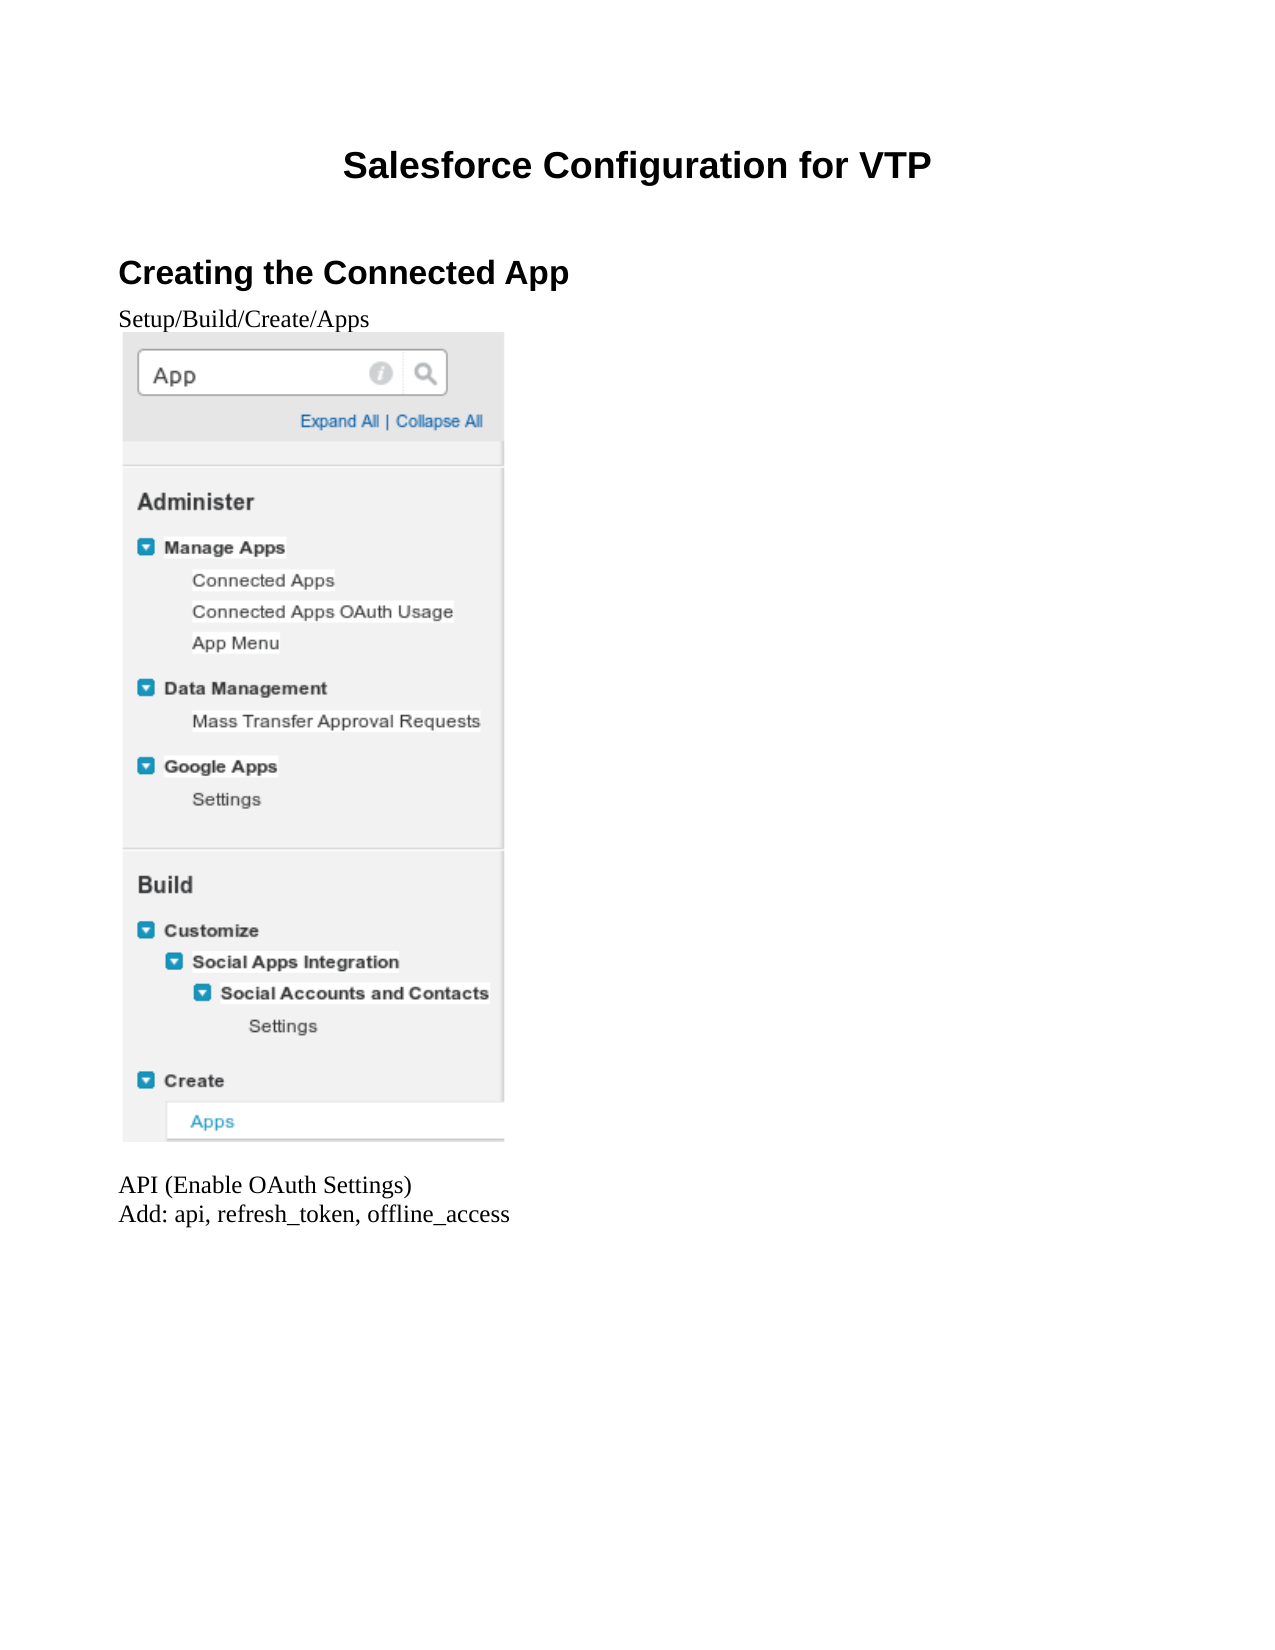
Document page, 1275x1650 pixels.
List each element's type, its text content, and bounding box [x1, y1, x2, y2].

text Setup/Build/Create/Apps [118, 304, 1157, 332]
picture [122, 332, 506, 1142]
title Salesforce Configuration for VTP [118, 143, 1157, 186]
subtitle Creating the Connected App [118, 252, 1157, 291]
text API (Enable OAuth Settings) [118, 1171, 1157, 1199]
text Add: api, refresh_token, offline_access [118, 1199, 1157, 1228]
